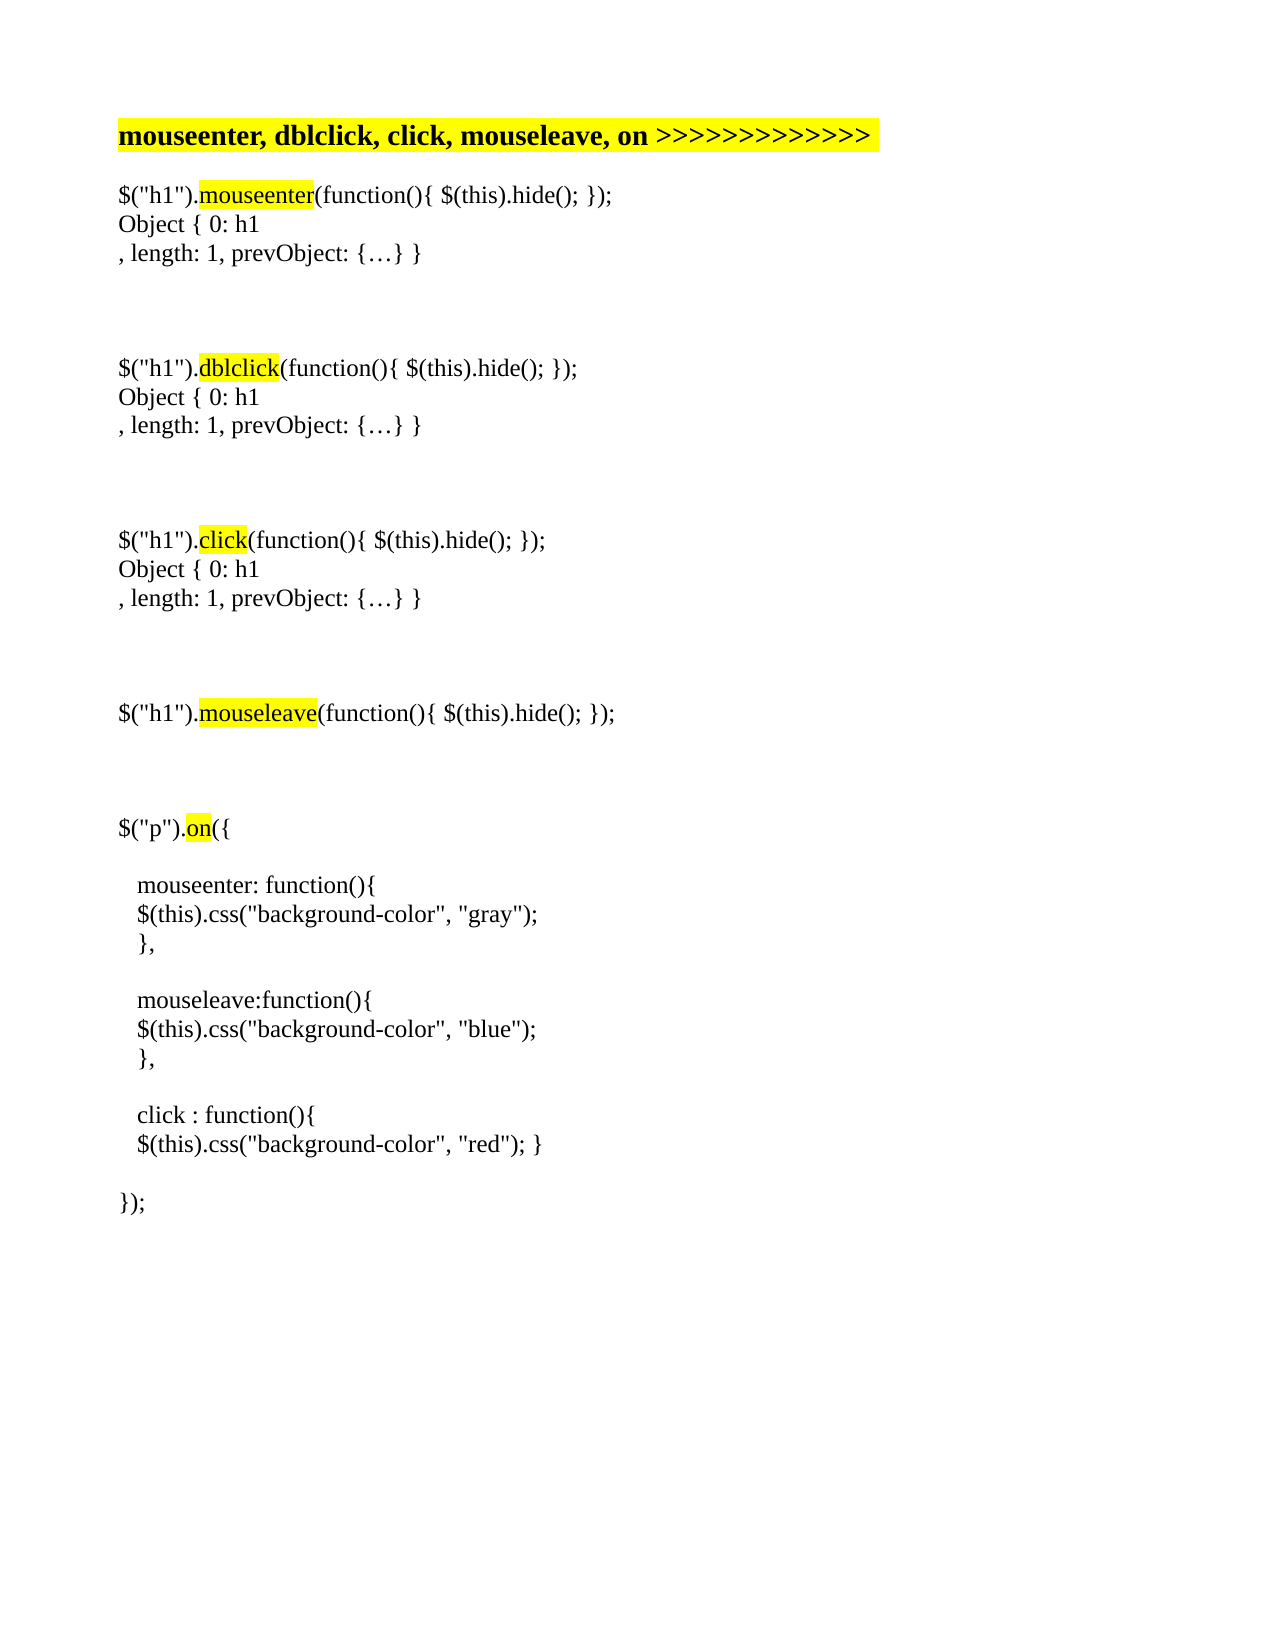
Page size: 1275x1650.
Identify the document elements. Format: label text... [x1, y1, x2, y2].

text mouseleave:function(){ [118, 985, 1157, 1014]
text }, [118, 928, 1157, 957]
text Object { 0: h1 [118, 382, 1157, 410]
text $(this).css("background-color", "blue"); [118, 1014, 1157, 1043]
text }, [118, 1043, 1157, 1072]
text , length: 1, prevObject: {…} } [118, 410, 1157, 439]
text click : function(){ [118, 1100, 1157, 1129]
text }); [118, 1187, 1157, 1215]
text $("h1").dblclick(function(){ $(this).hide(); }); [118, 353, 1157, 382]
text $("h1").click(function(){ $(this).hide(); }); [118, 525, 1157, 554]
text $("p").on({ [118, 813, 1157, 842]
text $("h1").mouseleave(function(){ $(this).hide(); }); [118, 698, 1157, 727]
text $(this).css("background-color", "gray"); [118, 899, 1157, 928]
text , length: 1, prevObject: {…} } [118, 583, 1157, 612]
text mouseenter, dblclick, click, mouseleave, on >>>>>>>>>>>>> [118, 118, 1157, 152]
text Object { 0: h1 [118, 554, 1157, 583]
text , length: 1, prevObject: {…} } [118, 238, 1157, 267]
text Object { 0: h1 [118, 209, 1157, 238]
text $(this).css("background-color", "red"); } [118, 1129, 1157, 1158]
text mouseenter: function(){ [118, 870, 1157, 899]
text $("h1").mouseenter(function(){ $(this).hide(); }); [118, 180, 1157, 209]
